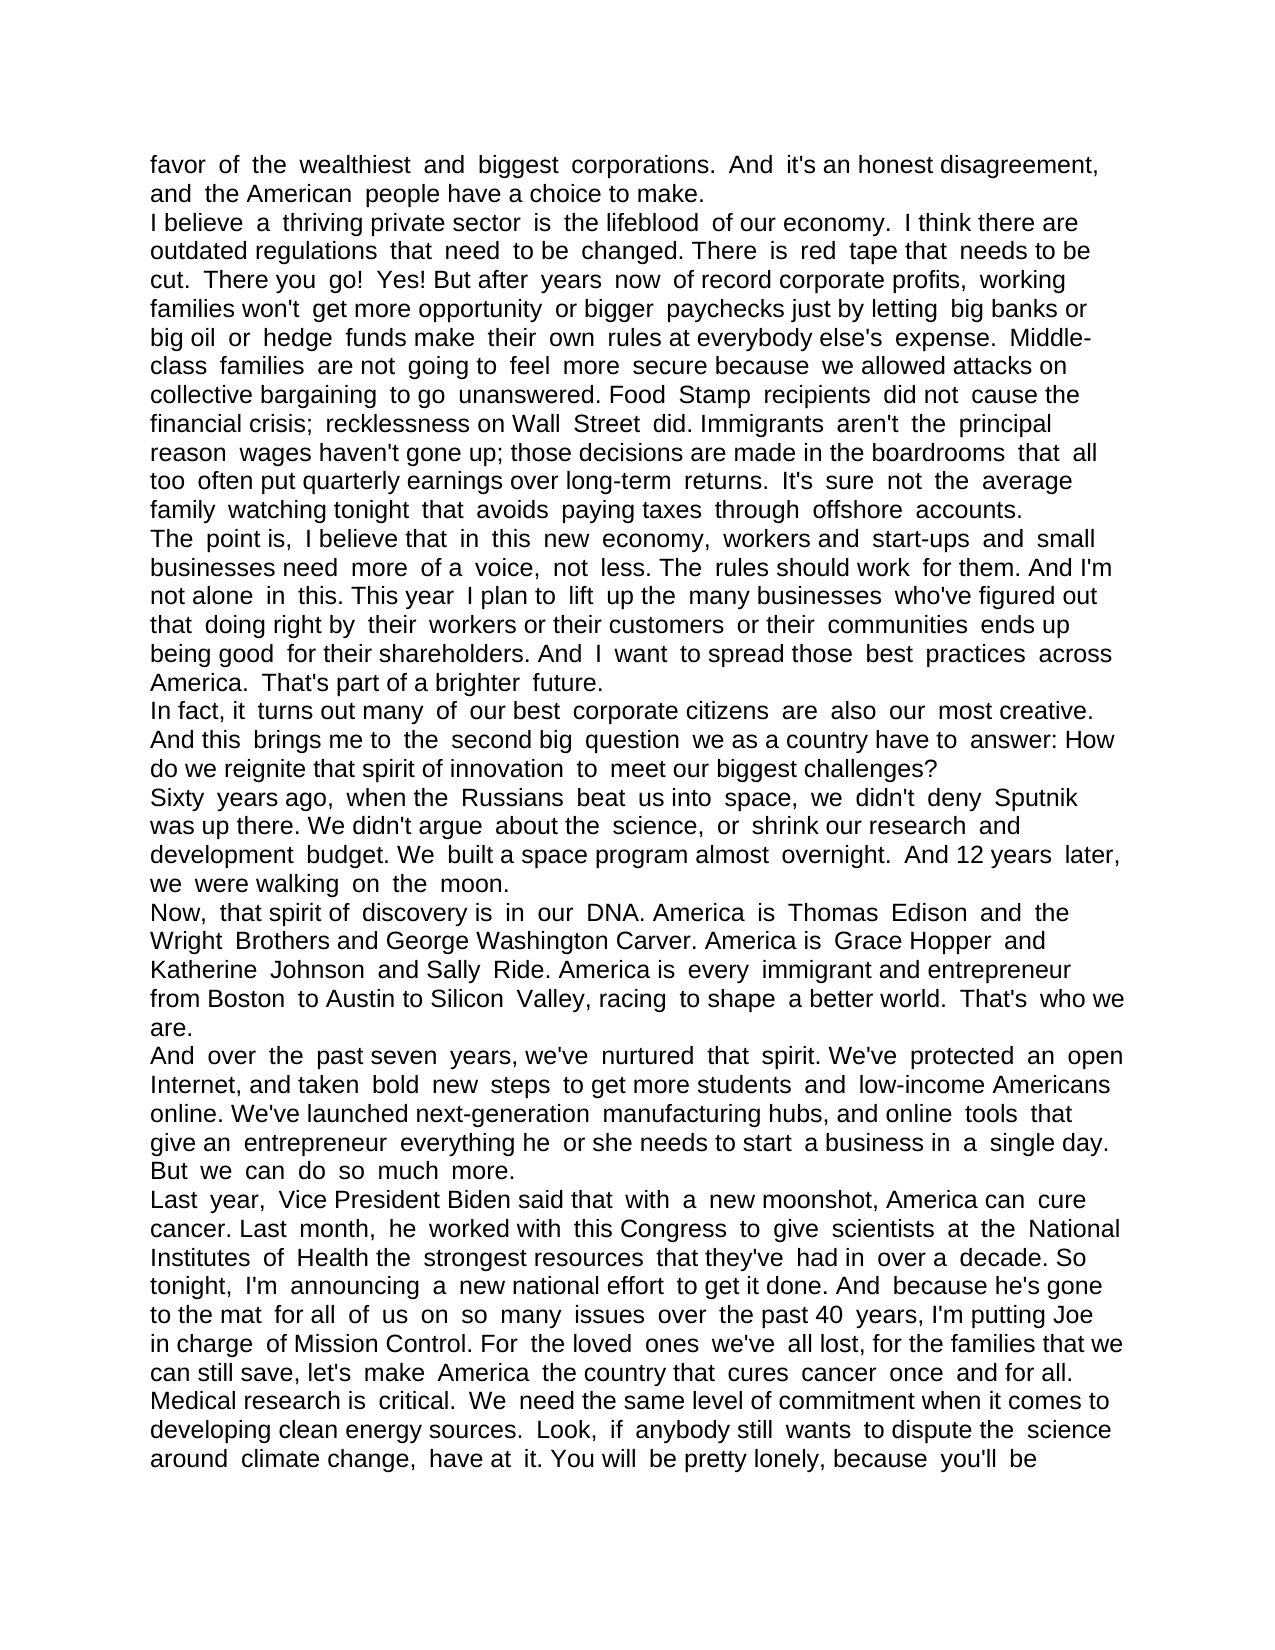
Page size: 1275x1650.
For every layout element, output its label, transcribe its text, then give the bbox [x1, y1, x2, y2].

text favor of the wealthiest and biggest corporations. And it's an honest disagreement, and the American people have a choice to make. [150, 150, 1125, 207]
text The point is, I believe that in this new economy, workers and start-ups and small businesses need more of a voice, not less. The rules should work for them. And I'm not alone in this. This year I plan to lift up the many businesses who've figured out that doing right by their workers or their customers or their communities ends up being good for their shareholders. And I want to spread those best practices across America. That's part of a brighter future. [150, 524, 1125, 696]
text Last year, Vice President Biden said that with a new moonshot, America can cure cancer. Last month, he worked with this Congress to give scientists at the National Institutes of Health the strongest resources that they've had in over a decade. So tonight, I'm announcing a new national effort to get it done. And because he's gone to the mat for all of us on so many issues over the past 40 years, I'm putting Joe in charge of Mission Control. For the loved ones we've all lost, for the families that we can still save, let's make America the country that cures cancer once and for all. [150, 1185, 1125, 1386]
text I believe a thriving private sector is the lifeblood of our economy. I think there are outdated regulations that need to be changed. There is red tape that needs to be cut. There you go! Yes! But after years now of record corporate profits, working families won't get more opportunity or bigger paychecks just by letting big banks or big oil or hedge funds make their own rules at everybody else's expense. Middle-class families are not going to feel more secure because we allowed attacks on collective bargaining to go unanswered. Food Stamp recipients did not cause the financial crisis; recklessness on Wall Street did. Immigrants aren't the principal reason wages haven't gone up; those decisions are made in the boardrooms that all too often put quarterly earnings over long-term returns. It's sure not the average family watching tonight that avoids paying taxes through offshore accounts. [150, 207, 1125, 524]
text In fact, it turns out many of our best corporate citizens are also our most creative. And this brings me to the second big question we as a country have to answer: How do we reignite that spirit of innovation to meet our biggest challenges? [150, 696, 1125, 782]
text Sixty years ago, when the Russians beat us into space, we didn't deny Sputnik was up there. We didn't argue about the science, or shrink our research and development budget. We built a space program almost overnight. And 12 years later, we were walking on the moon. [150, 782, 1125, 897]
text Medical research is critical. We need the same level of commitment when it comes to developing clean energy sources. Look, if anybody still wants to dispute the science around climate change, have at it. You will be pretty lonely, because you'll be [150, 1386, 1125, 1472]
text Now, that spirit of discovery is in our DNA. America is Thomas Edison and the Wright Brothers and George Washington Carver. America is Grace Hopper and Katherine Johnson and Sally Ride. America is every immigrant and entrepreneur from Boston to Austin to Silicon Valley, racing to shape a better world. That's who we are. [150, 897, 1125, 1041]
text And over the past seven years, we've nurtured that spirit. We've protected an open Internet, and taken bold new steps to get more students and low-income Americans online. We've launched next-generation manufacturing hubs, and online tools that give an entrepreneur everything he or she needs to start a business in a single day. But we can do so much more. [150, 1041, 1125, 1185]
